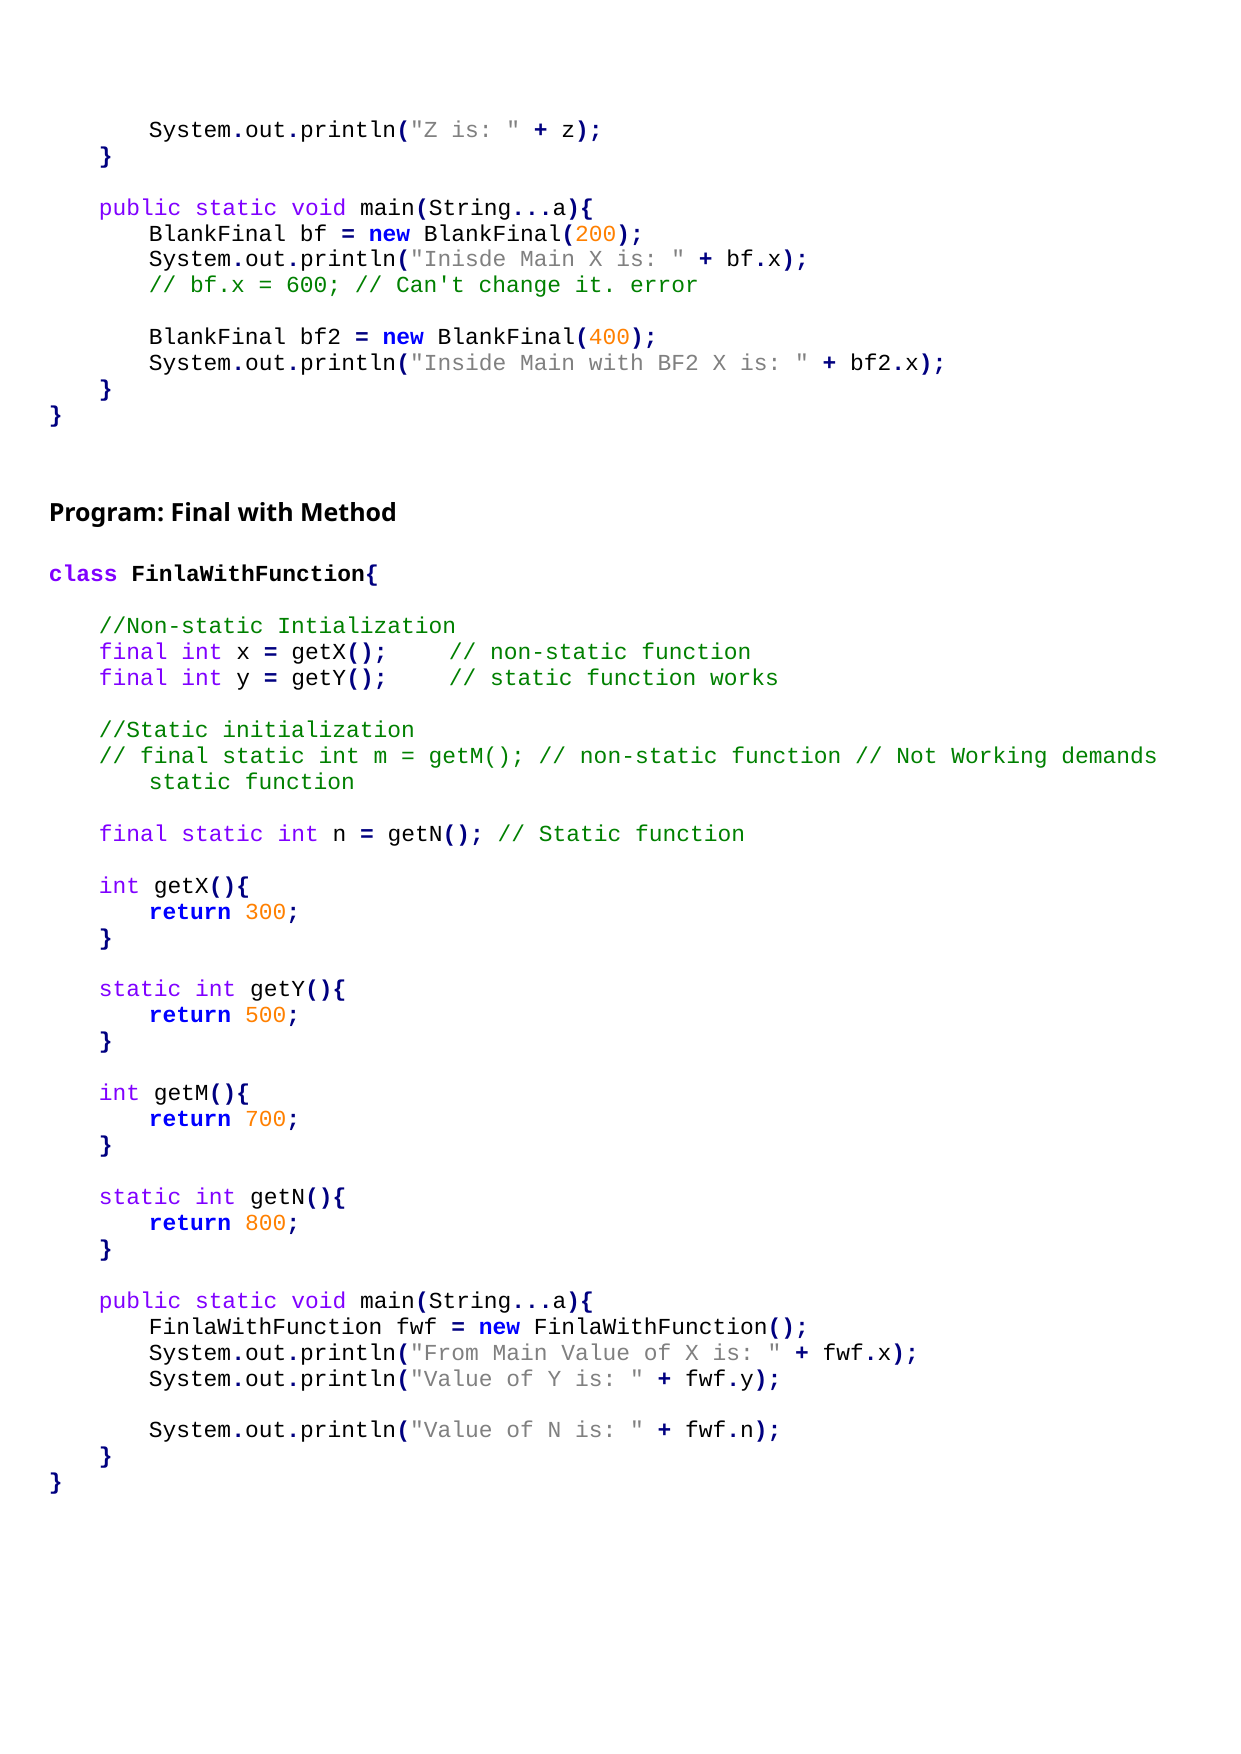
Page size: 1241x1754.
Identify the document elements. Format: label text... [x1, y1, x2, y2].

text //Non-static Intialization [48, 615, 1170, 641]
text System.out.println("From Main Value of X is: " + fwf.x); [48, 1341, 1170, 1367]
text final static int n = getN(); // Static function [48, 822, 1170, 848]
text // bf.x = 600; // Can't change it. error [48, 274, 1170, 300]
text int getM(){ [48, 1082, 1170, 1107]
text BlankFinal bf2 = new BlankFinal(400); [48, 326, 1170, 352]
text final int y = getY(); // static function works [48, 667, 1170, 692]
text return 800; [48, 1211, 1170, 1237]
text FinlaWithFunction fwf = new FinlaWithFunction(); [48, 1315, 1170, 1341]
text final int x = getX(); // non-static function [48, 641, 1170, 667]
text } [48, 1237, 1170, 1263]
text System.out.println("Inisde Main X is: " + bf.x); [48, 248, 1170, 274]
text } [48, 1030, 1170, 1056]
text Program: Final with Method [48, 495, 1170, 529]
text class FinlaWithFunction{ [48, 563, 1170, 589]
text BlankFinal bf = new BlankFinal(200); [48, 222, 1170, 248]
text System.out.println("Value of Y is: " + fwf.y); [48, 1367, 1170, 1393]
text } [48, 144, 1170, 170]
text public static void main(String...a){ [48, 196, 1170, 222]
text // final static int m = getM(); // non-static function // Not Working demands static function [48, 744, 1170, 796]
text } [48, 1133, 1170, 1159]
text System.out.println("Inside Main with BF2 X is: " + bf2.x); [48, 352, 1170, 377]
text //Static initialization [48, 718, 1170, 744]
text } [48, 1445, 1170, 1471]
text System.out.println("Value of N is: " + fwf.n); [48, 1419, 1170, 1445]
text int getX(){ [48, 874, 1170, 900]
text return 300; [48, 900, 1170, 926]
text public static void main(String...a){ [48, 1289, 1170, 1315]
text } [48, 926, 1170, 952]
text } [48, 403, 1170, 429]
text return 700; [48, 1107, 1170, 1133]
text static int getN(){ [48, 1185, 1170, 1211]
text System.out.println("Z is: " + z); [48, 118, 1170, 144]
text } [48, 1471, 1170, 1497]
text } [48, 377, 1170, 403]
text return 500; [48, 1004, 1170, 1030]
text static int getY(){ [48, 978, 1170, 1004]
